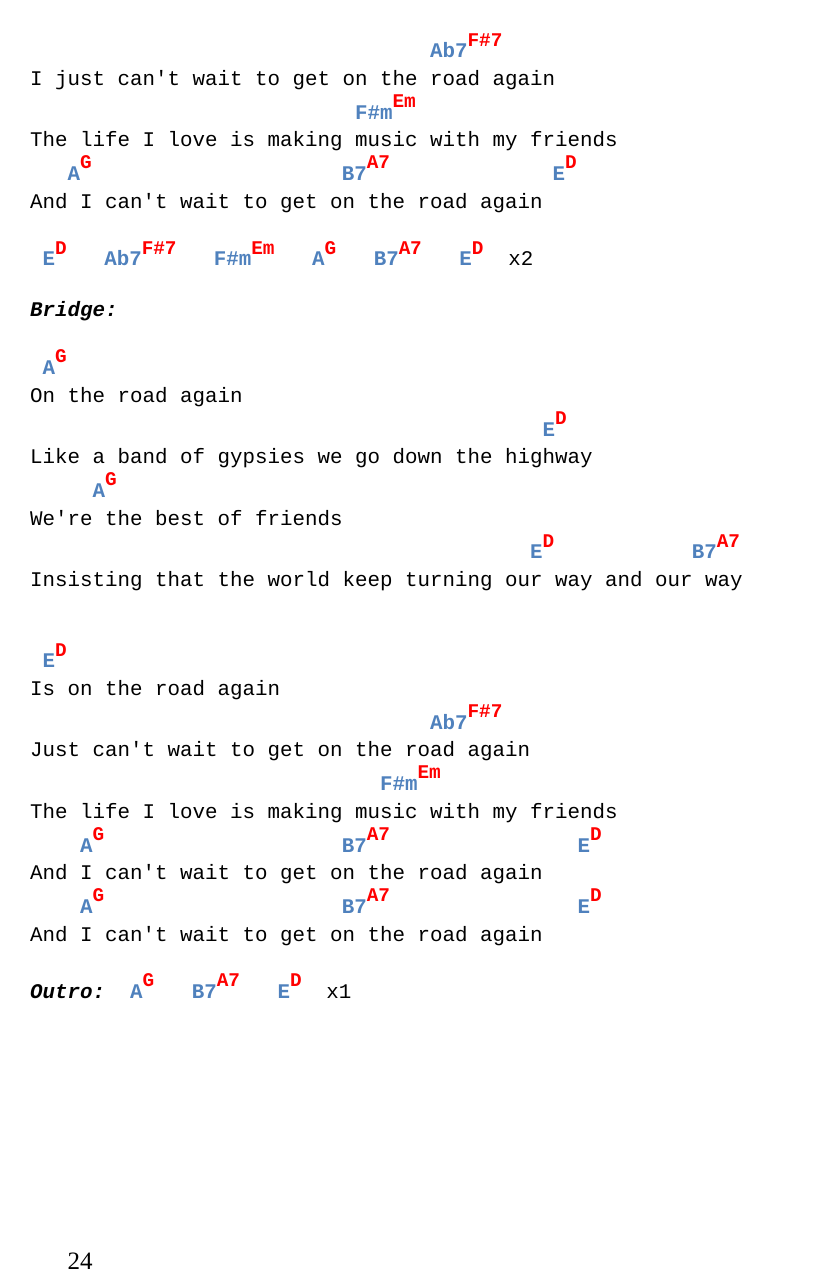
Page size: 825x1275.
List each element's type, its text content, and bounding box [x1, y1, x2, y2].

text ED Ab7F#7 F#mEm AG B7A7 ED x2 [30, 238, 806, 276]
text And I can't wait to get on the road again [30, 191, 806, 214]
text The life I love is making music with my friends [30, 129, 806, 153]
text AG B7A7 ED [30, 824, 806, 862]
text ED [30, 640, 806, 678]
text AG [30, 347, 806, 384]
text We're the best of friends [30, 507, 806, 531]
text F#mEm [30, 763, 806, 801]
text And I can't wait to get on the road again [30, 923, 806, 947]
text Just can't wait to get on the road again [30, 739, 806, 763]
text AG B7A7 ED [30, 886, 806, 923]
text Ab7F#7 [30, 701, 806, 739]
text AG B7A7 ED [30, 153, 806, 191]
text The life I love is making music with my friends [30, 801, 806, 824]
text On the road again [30, 384, 806, 408]
text I just can't wait to get on the road again [30, 68, 806, 91]
text F#mEm [30, 91, 806, 129]
text Outro: AG B7A7 ED x1 [30, 971, 806, 1009]
text And I can't wait to get on the road again [30, 862, 806, 886]
text Is on the road again [30, 678, 806, 701]
text Insisting that the world keep turning our way and our way [30, 569, 806, 593]
text Ab7F#7 [30, 30, 806, 68]
text Like a band of gypsies we go down the highway [30, 446, 806, 470]
text AG [30, 470, 806, 507]
text Bridge: [30, 299, 806, 323]
text ED [30, 408, 806, 446]
text ED B7A7 [30, 531, 806, 569]
